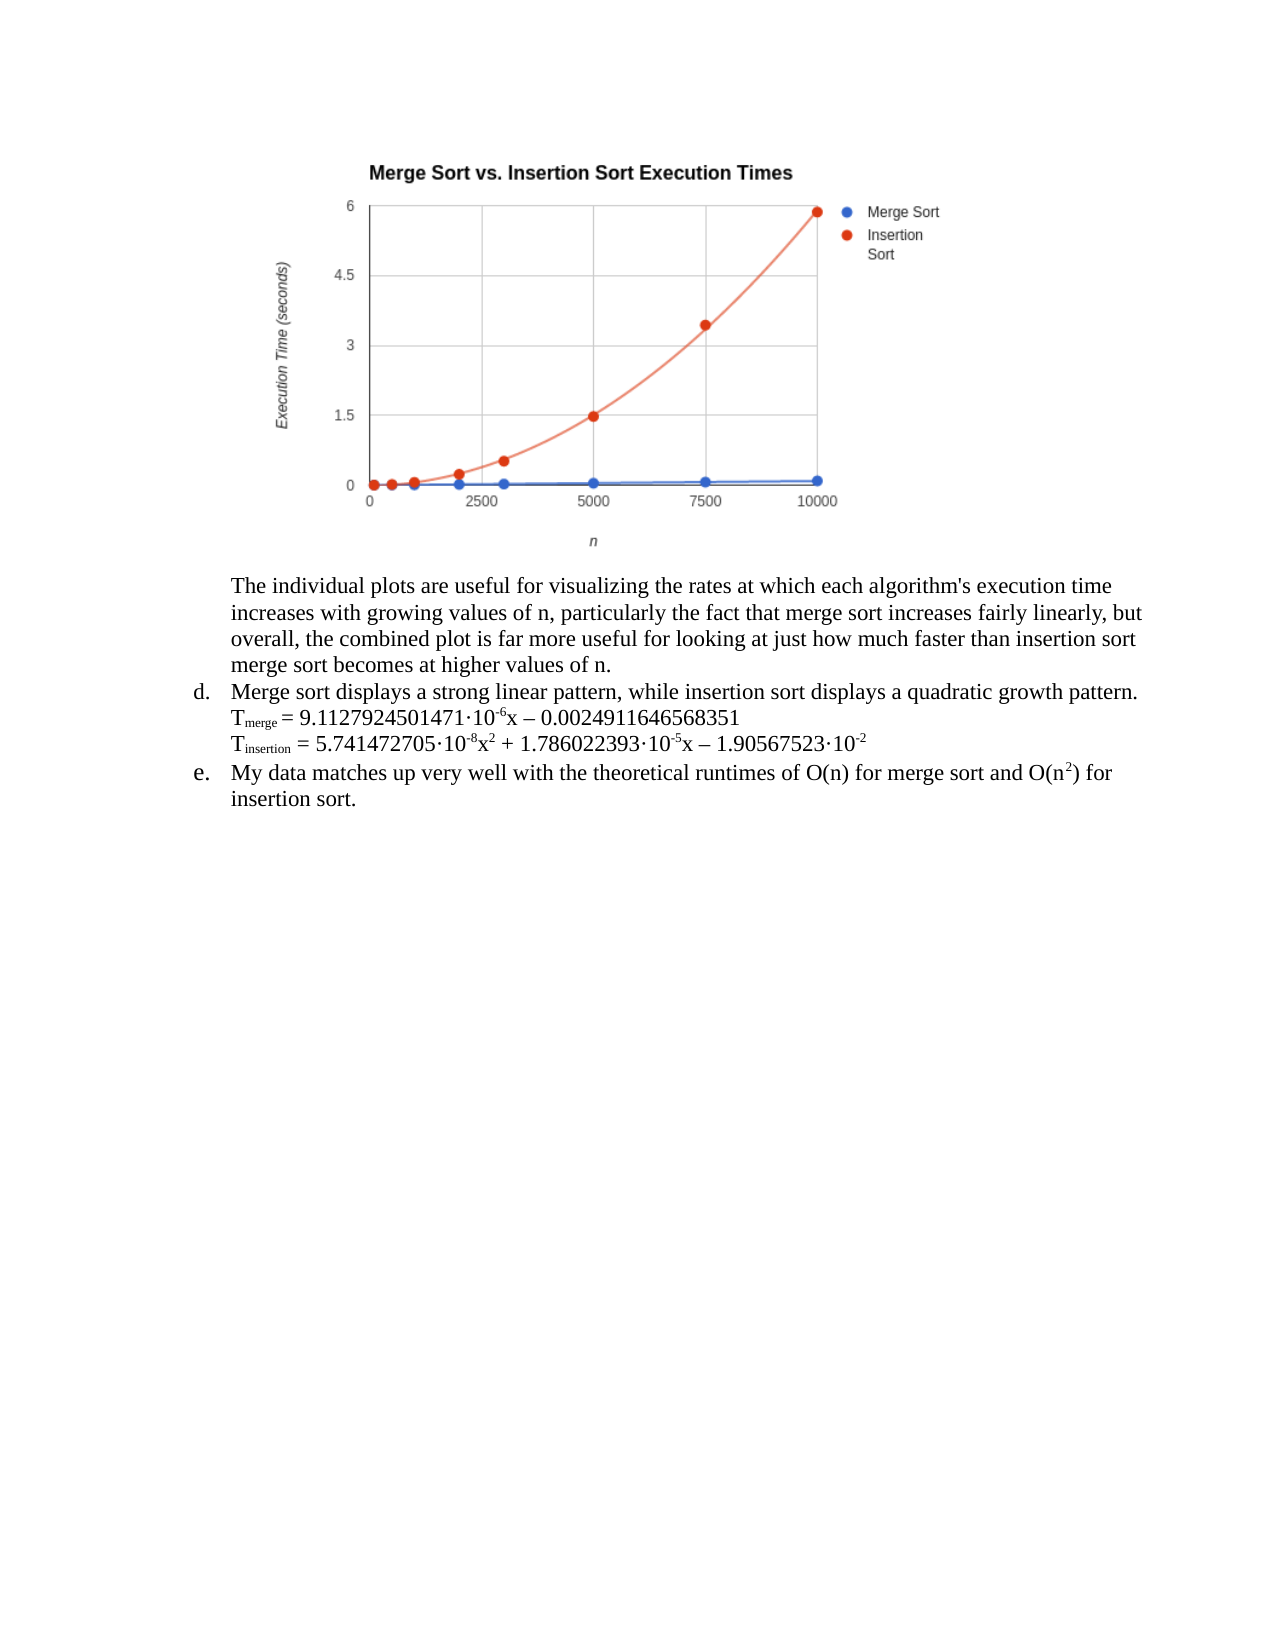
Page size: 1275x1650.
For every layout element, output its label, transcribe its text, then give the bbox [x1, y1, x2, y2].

picture [230, 118, 956, 573]
list My data matches up very well with the theoretical runtimes of O(n) for merge sort and O(n2) for insertion sort. [193, 757, 1157, 812]
list Merge sort displays a strong linear pattern, while insertion sort displays a quadratic growth pattern. [193, 678, 1157, 704]
list The individual plots are useful for visualizing the rates at which each algorithm's execution time increases with growing values of n, particularly the fact that merge sort increases fairly linearly, but overall, the combined plot is far more useful for looking at just how much faster than insertion sort merge sort becomes at higher values of n. [193, 572, 1157, 678]
list Tmerge = 9.1127924501471·10-6x – 0.0024911646568351 [193, 704, 1157, 730]
list Tinsertion = 5.741472705·10-8x2 + 1.786022393·10-5x – 1.90567523·10-2 [193, 730, 1157, 757]
